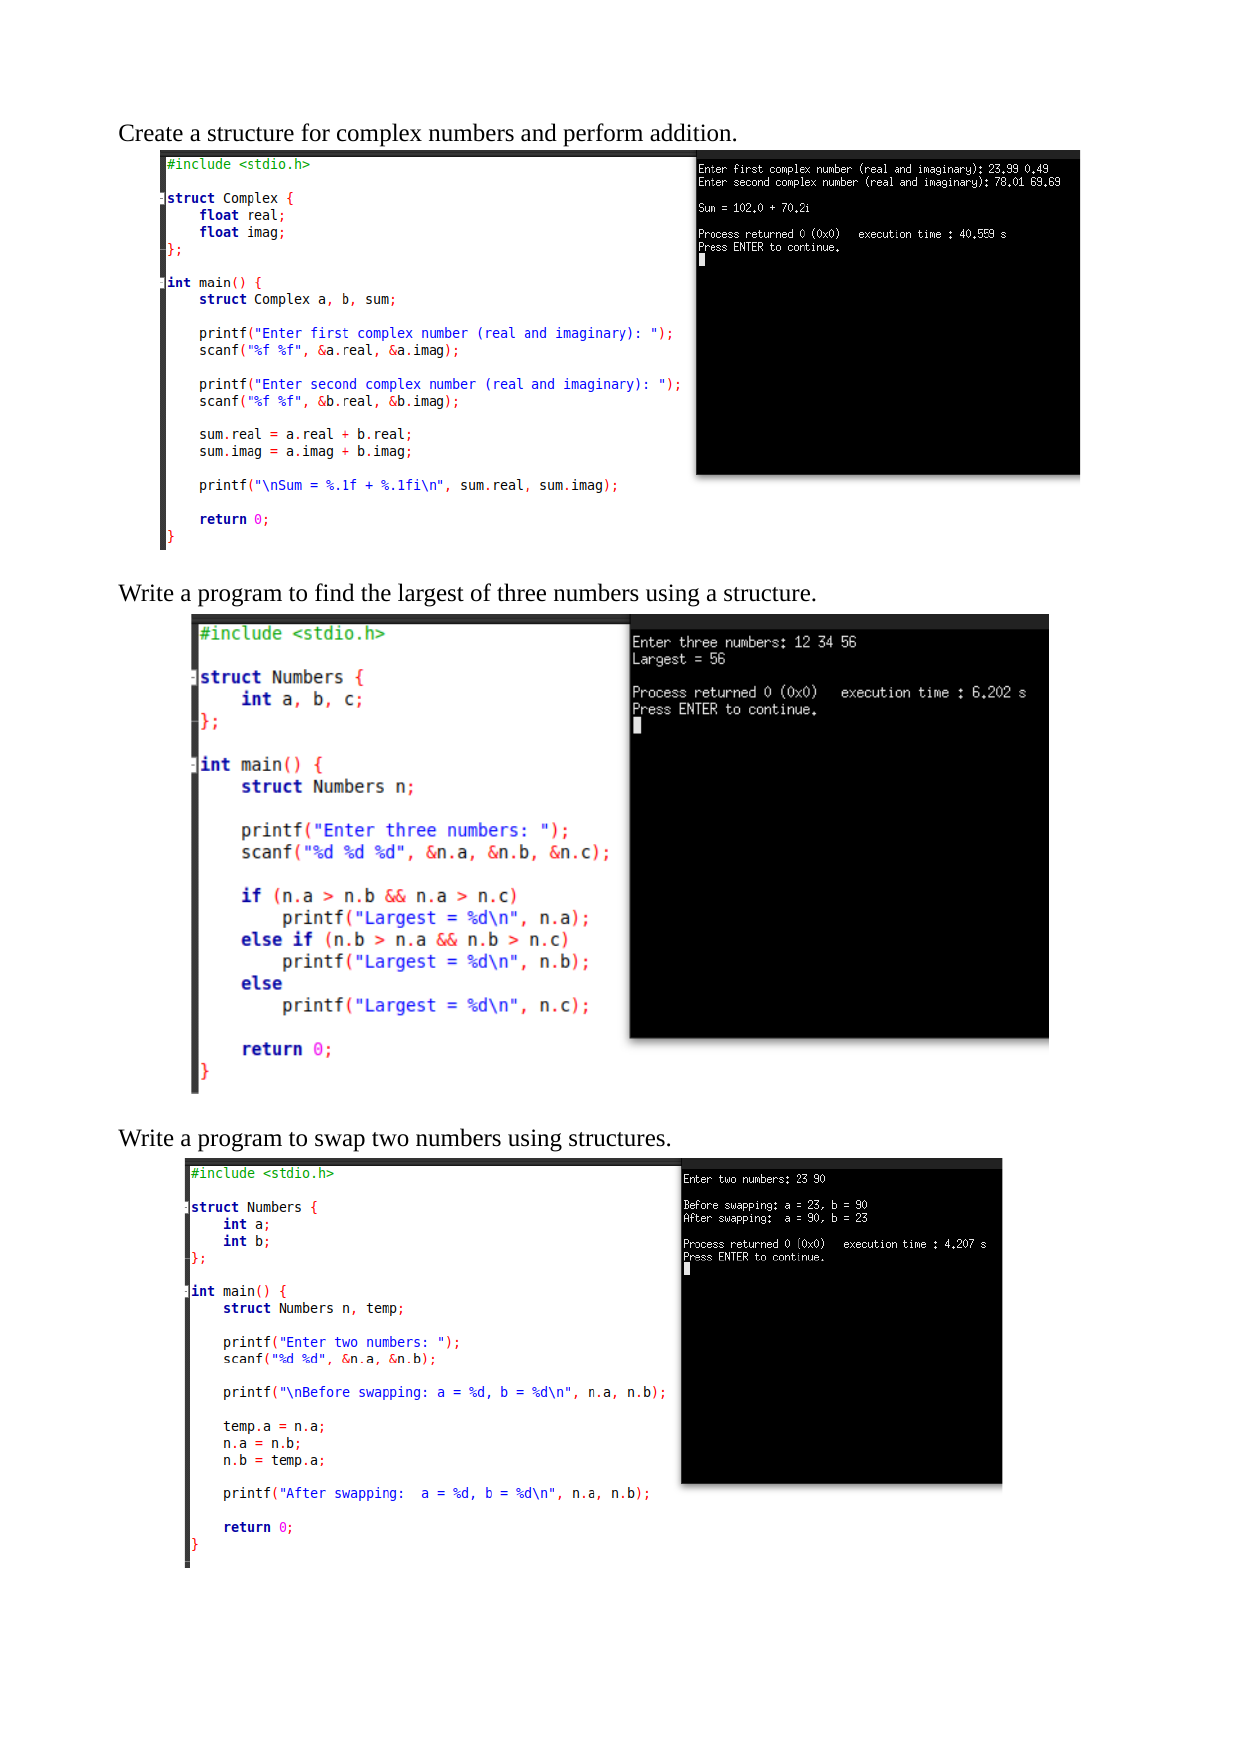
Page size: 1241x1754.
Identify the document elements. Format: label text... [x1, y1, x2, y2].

picture [191, 614, 1049, 1094]
text Create a structure for complex numbers and perform addition. [118, 118, 1122, 147]
text Write a program to find the largest of three numbers using a structure. [118, 578, 1122, 607]
picture [160, 150, 1080, 550]
text Write a program to swap two numbers using structures. [118, 1123, 1122, 1151]
picture [184, 1158, 1003, 1568]
